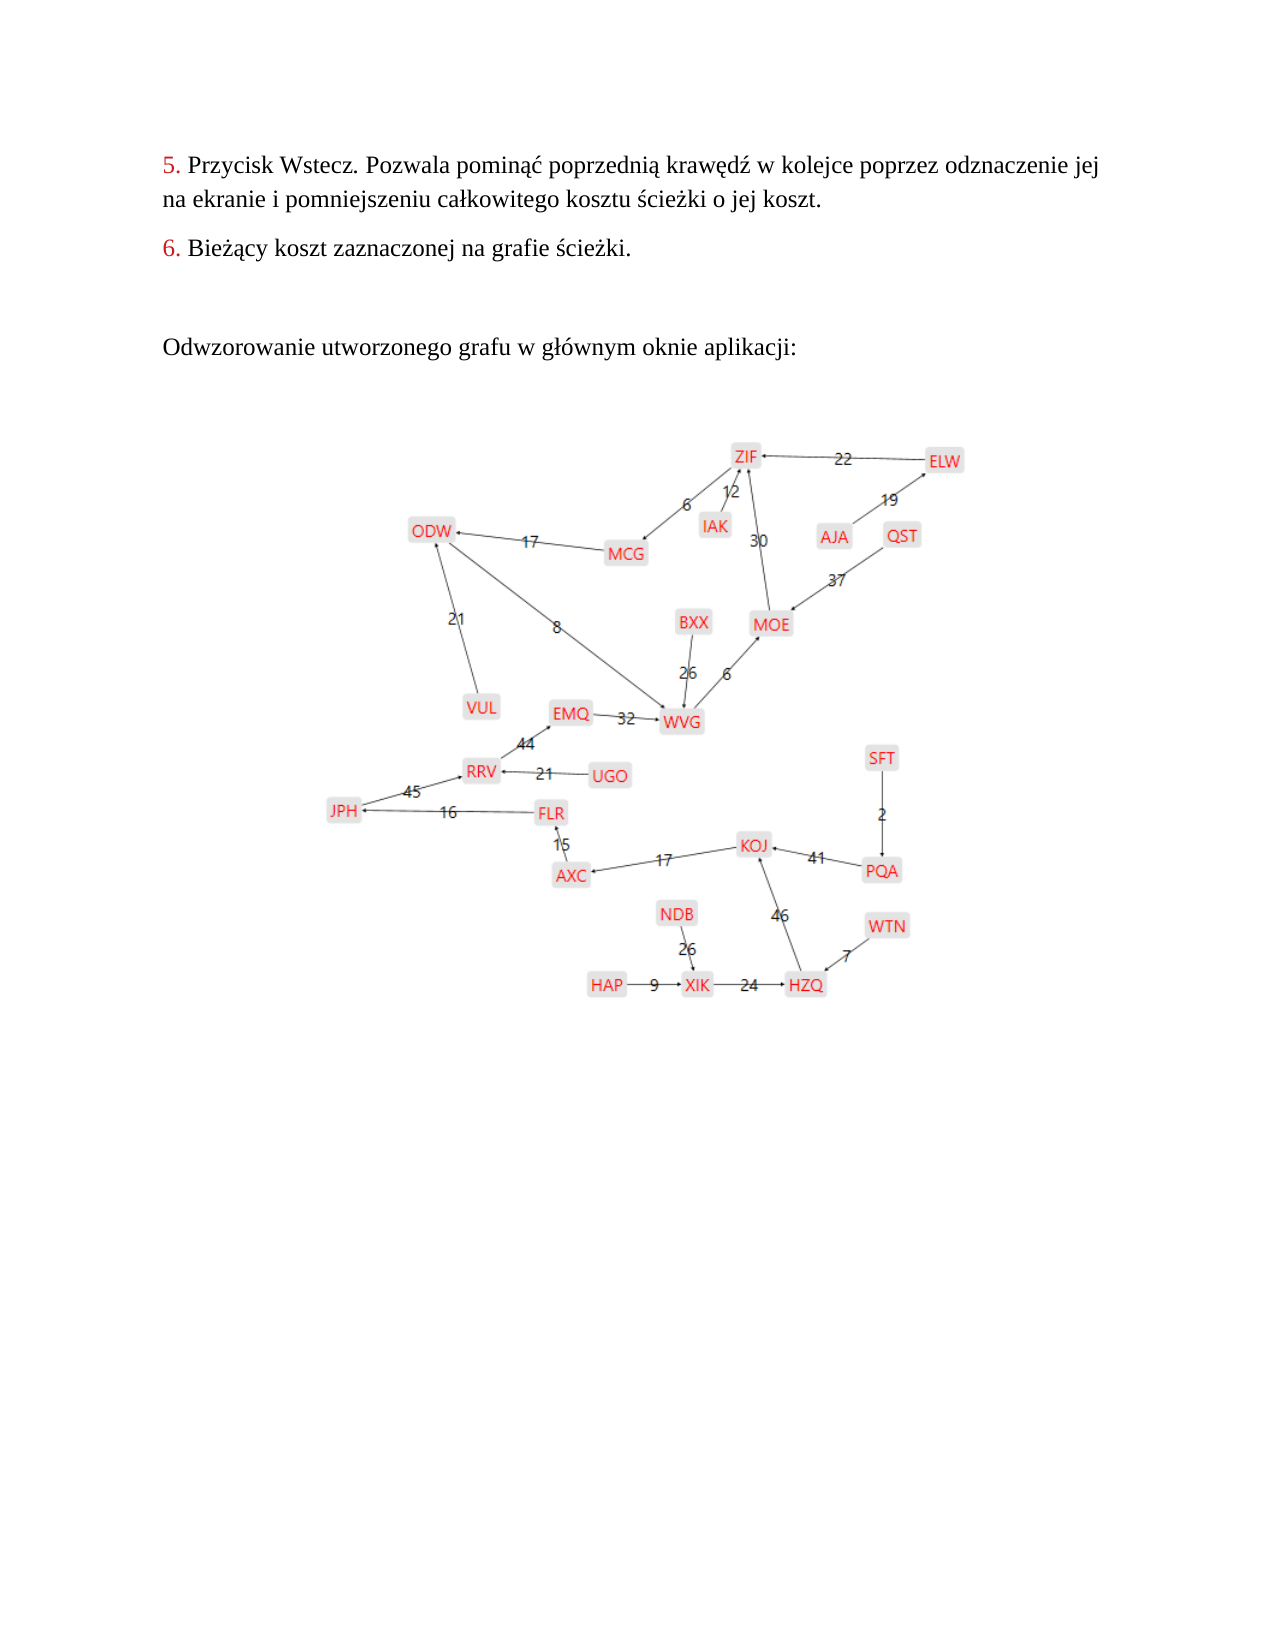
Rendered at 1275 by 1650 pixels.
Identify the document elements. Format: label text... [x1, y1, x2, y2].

text Odwzorowanie utworzonego grafu w głównym oknie aplikacji: [162, 332, 1127, 360]
picture [317, 429, 972, 1008]
text 6. Bieżący koszt zaznaczonej na grafie ścieżki. [162, 233, 1127, 262]
text 5. Przycisk Wstecz. Pozwala pominąć poprzednią krawędź w kolejce poprzez odznaczenie jej na ekranie i pomniejszeniu całkowitego kosztu ścieżki o jej koszt. [162, 150, 1127, 213]
